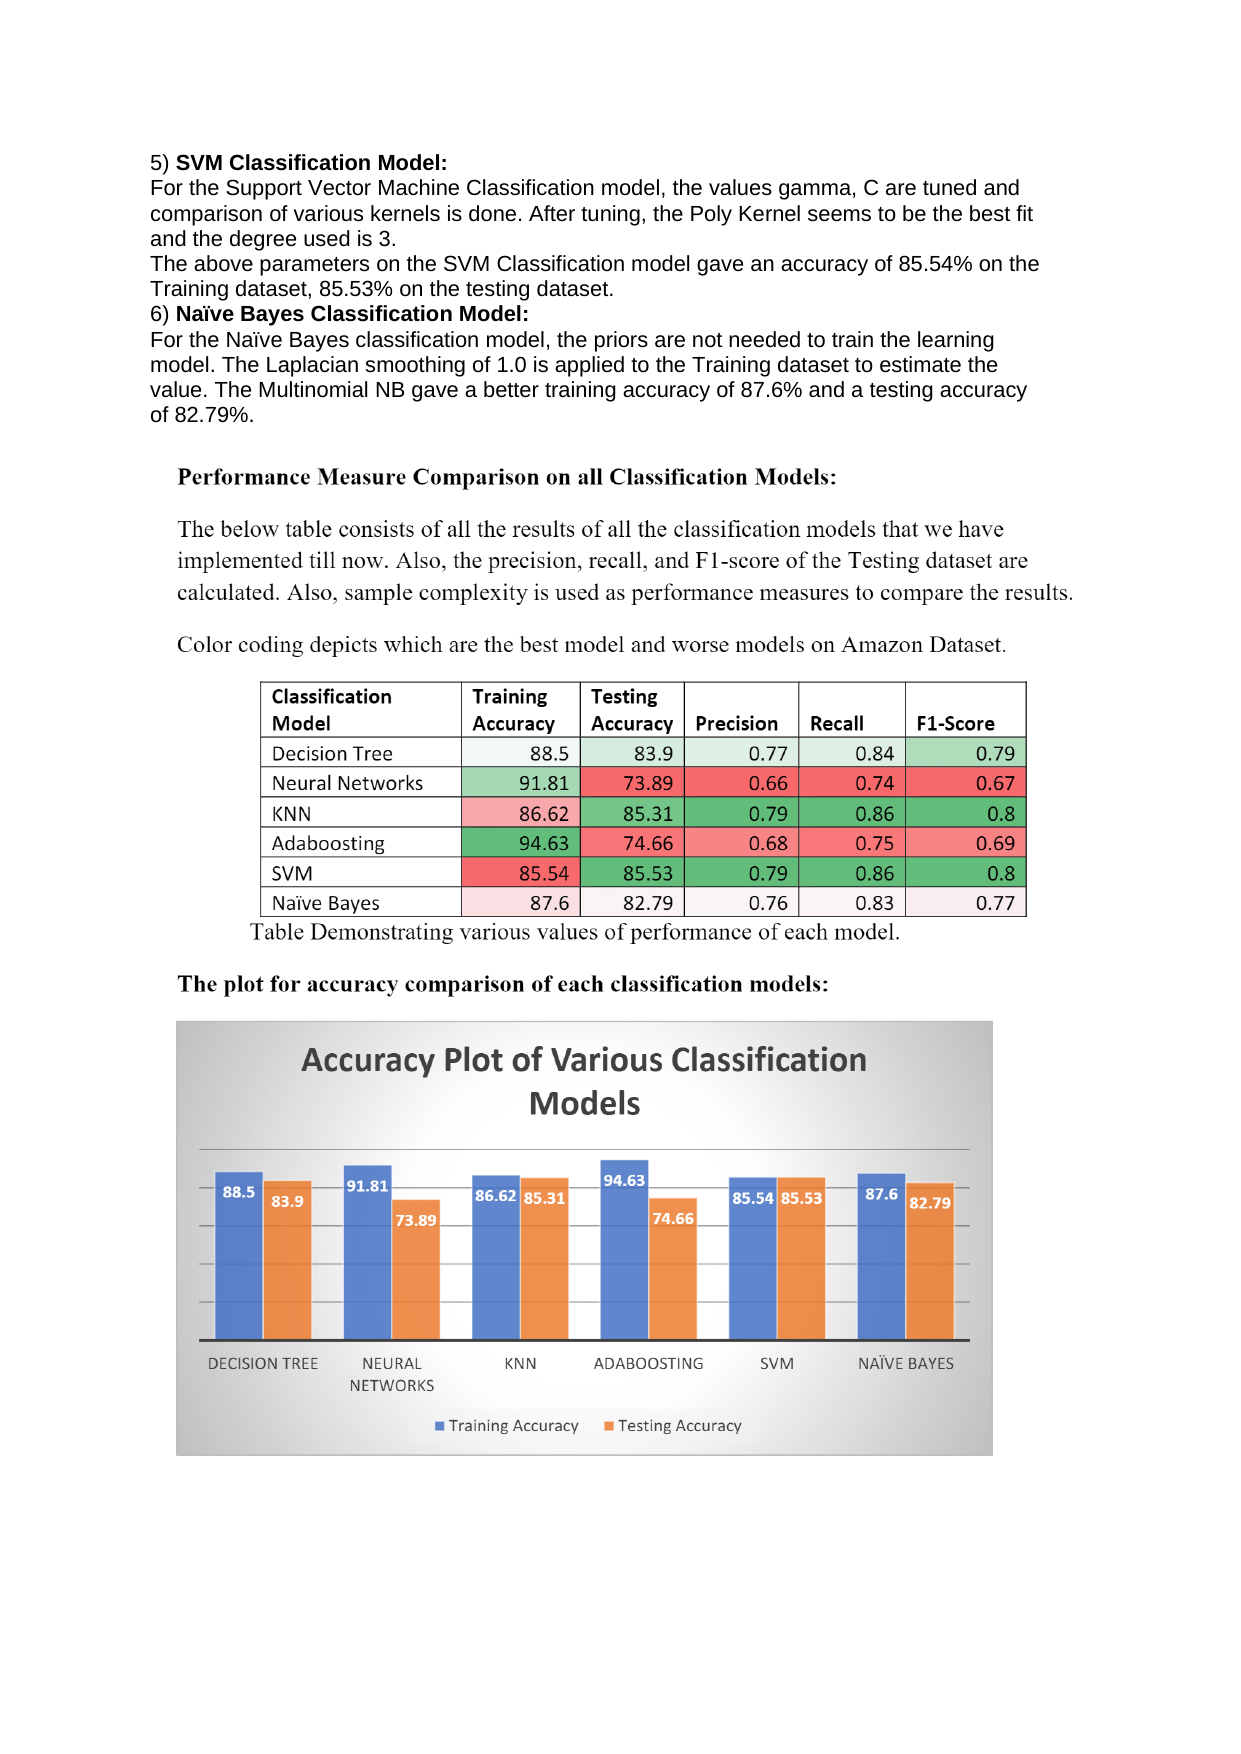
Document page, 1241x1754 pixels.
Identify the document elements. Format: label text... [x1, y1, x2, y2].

text 5) SVM Classification Model: For the Support Vector Machine Classification model, the values gamma, C are tuned and comparison of various kernels is done. After tuning, the Poly Kernel seems to be the best fit and the degree used is 3. The above parameters on the SVM Classification model gave an accuracy of 85.54% on the Training dataset, 85.53% on the testing dataset. 6) Naïve Bayes Classification Model: For the Naïve Bayes classification model, the priors are not needed to train the learning model. The Laplacian smoothing of 1.0 is applied to the Training dataset to estimate the value. The Multinomial NB gave a better training accuracy of 87.6% and a testing accuracy of 82.79%. [150, 150, 1090, 427]
